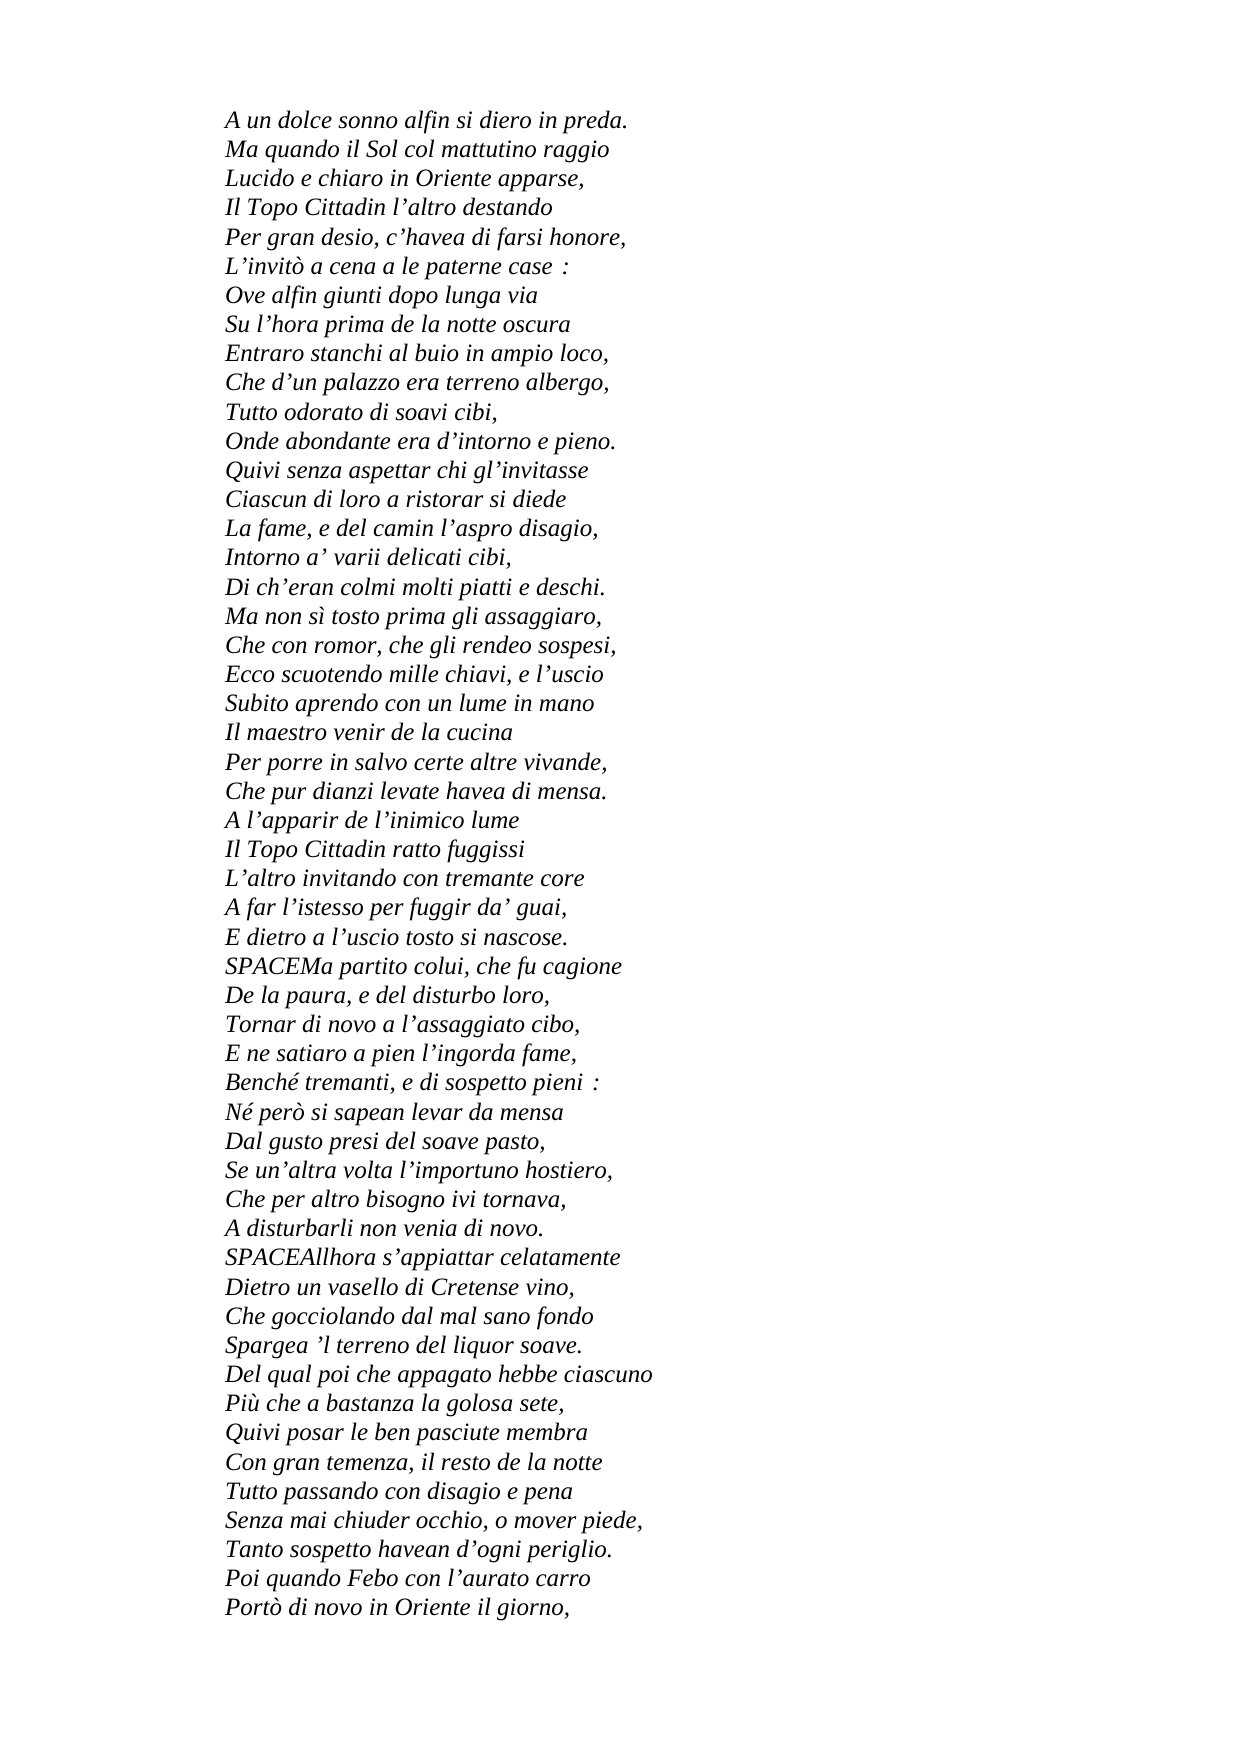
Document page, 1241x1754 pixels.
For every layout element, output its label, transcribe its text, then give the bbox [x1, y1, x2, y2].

text SPACEMa partito colui, che fu cagione De la paura, e del disturbo loro, Tornar di novo a l’assaggiato cibo, E ne satiaro a pien l’ingorda fame, Benché tremanti, e di sospetto pieni : Né però si sapean levar da mensa Dal gusto presi del soave pasto, Se un’altra volta l’importuno hostiero, Che per altro bisogno ivi tornava, A disturbarli non venia di novo. [225, 951, 1090, 1242]
text SPACEAllhora s’appiattar celatamente Dietro un vasello di Cretense vino, Che gocciolando dal mal sano fondo Spargea ’l terreno del liquor soave. Del qual poi che appagato hebbe ciascuno Più che a bastanza la golosa sete, Quivi posar le ben pasciute membra Con gran temenza, il resto de la notte Tutto passando con disagio e pena Senza mai chiuder occhio, o mover piede, Tanto sospetto havean d’ogni periglio. Poi quando Febo con l’aurato carro Portò di novo in Oriente il giorno, [225, 1242, 1090, 1622]
text A un dolce sonno alfin si diero in preda. Ma quando il Sol col mattutino raggio Lucido e chiaro in Oriente apparse, Il Topo Cittadin l’altro destando Per gran desio, c’havea di farsi honore, L’invitò a cena a le paterne case : Ove alfin giunti dopo lunga via Su l’hora prima de la notte oscura Entraro stanchi al buio in ampio loco, Che d’un palazzo era terreno albergo, Tutto odorato di soavi cibi, Onde abondante era d’intorno e pieno. Quivi senza aspettar chi gl’invitasse Ciascun di loro a ristorar si diede La fame, e del camin l’aspro disagio, Intorno a’ varii delicati cibi, Di ch’eran colmi molti piatti e deschi. Ma non sì tosto prima gli assaggiaro, Che con romor, che gli rendeo sospesi, Ecco scuotendo mille chiavi, e l’uscio Subito aprendo con un lume in mano Il maestro venir de la cucina Per porre in salvo certe altre vivande, Che pur dianzi levate havea di mensa. A l’apparir de l’inimico lume Il Topo Cittadin ratto fuggissi L’altro invitando con tremante core A far l’istesso per fuggir da’ guai, E dietro a l’uscio tosto si nascose. [225, 105, 1090, 951]
